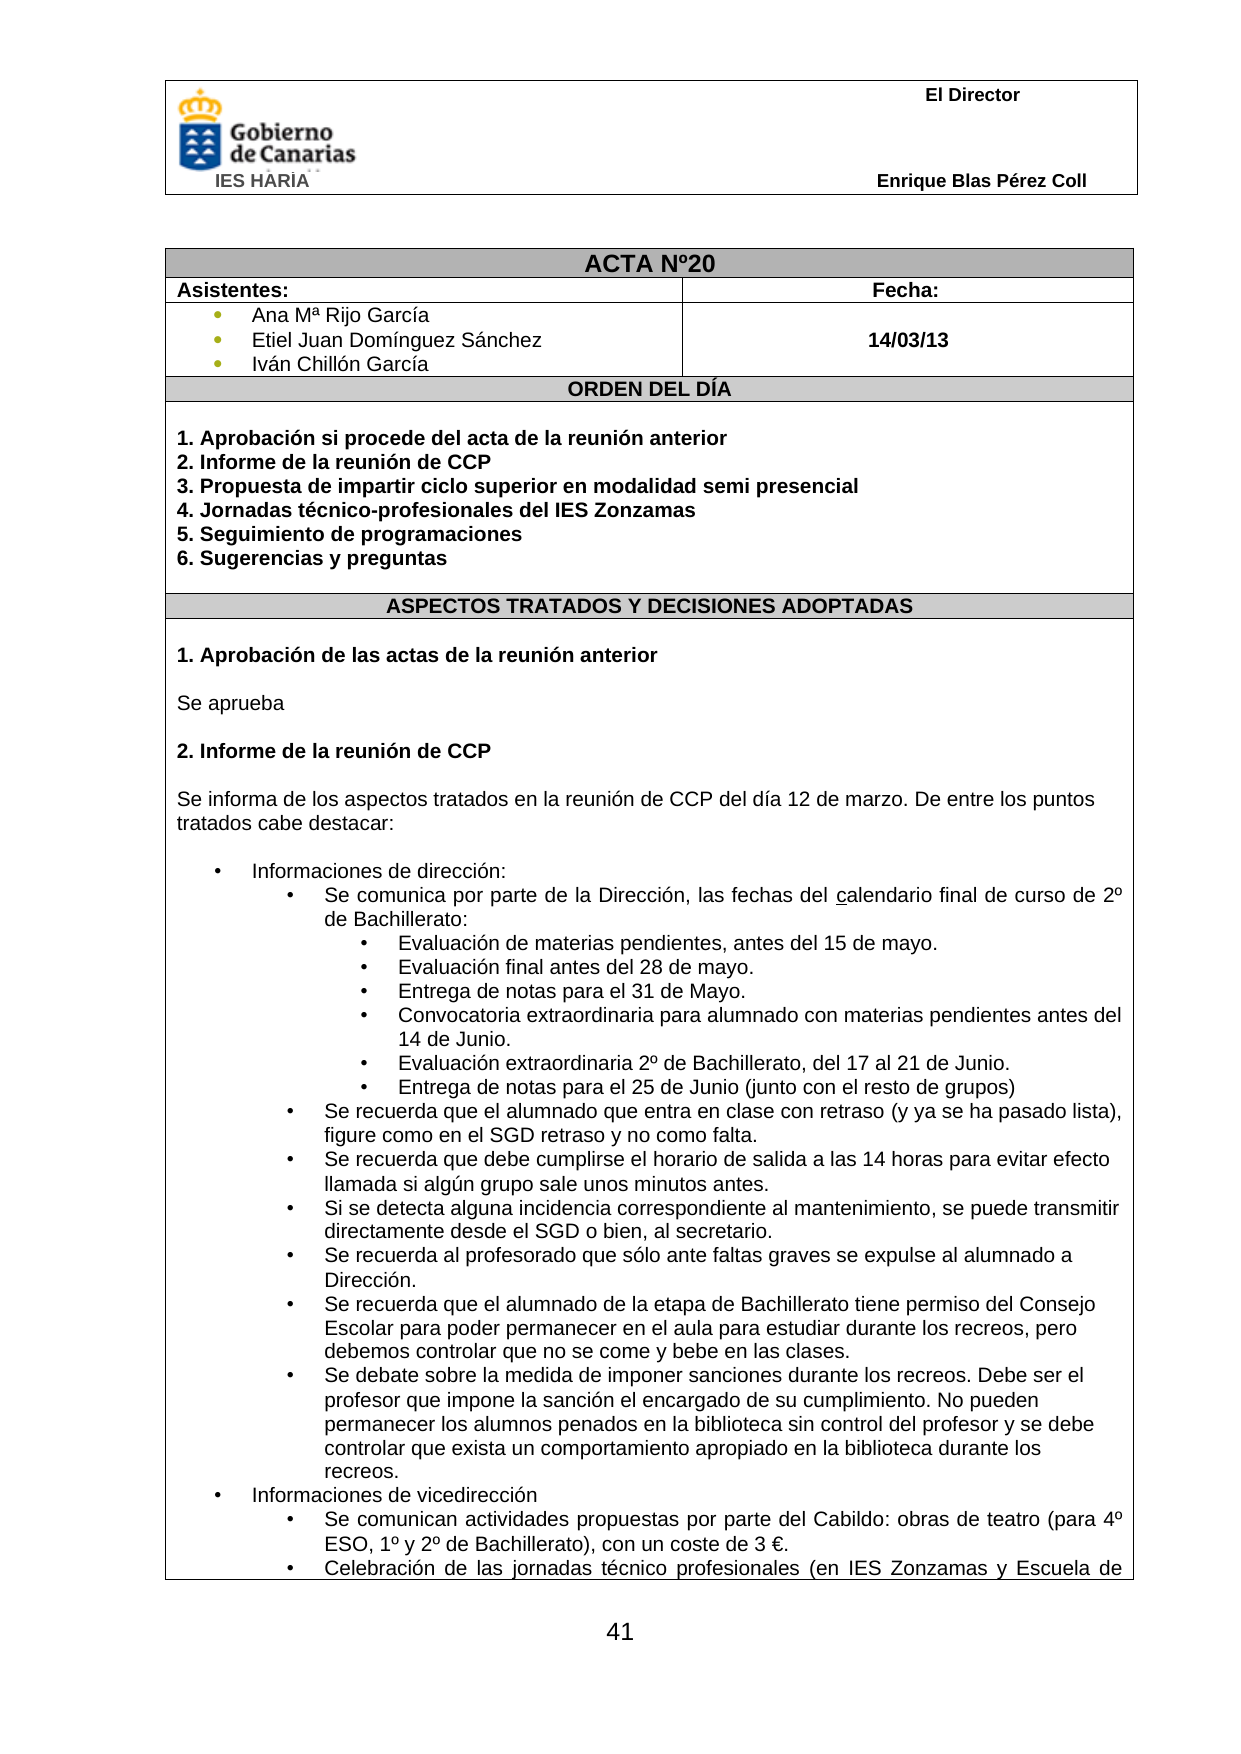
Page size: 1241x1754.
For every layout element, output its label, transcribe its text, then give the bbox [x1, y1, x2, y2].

table_cell Asistentes: [166, 278, 682, 302]
table_cell 14/03/13 [683, 303, 1133, 376]
table_cell Fecha: [683, 278, 1133, 302]
table_cell ORDEN DEL DÍA [166, 377, 1133, 401]
table_cell ASPECTOS TRATADOS Y DECISIONES ADOPTADAS [166, 594, 1133, 618]
picture [173, 85, 359, 172]
table_header ACTA Nº20 [166, 249, 1133, 277]
table_cell 1. Aprobación si procede del acta de la reunión anterior 2. Informe de la reunión de CCP 3. Propuesta de impartir ciclo superior en modalidad semi presencial 4. Jornadas técnico-profesionales del IES Zonzamas 5. Seguimiento de programaciones 6. Sugerencias y preguntas [166, 402, 1133, 593]
table_cell Ana Mª Rijo García Etiel Juan Domínguez Sánchez Iván Chillón García [166, 303, 682, 376]
table_cell 1. Aprobación de las actas de la reunión anterior Se aprueba 2. Informe de la reunión de CCP Se informa de los aspectos tratados en la reunión de CCP del día 12 de marzo. De entre los puntos tratados cabe destacar: Informaciones de dirección: Se comunica por parte de la Dirección, las fechas del calendario final de curso de 2º de Bachillerato: Evaluación de materias pendientes, antes del 15 de mayo. Evaluación final antes del 28 de mayo. Entrega de notas para el 31 de Mayo. Convocatoria extraordinaria para alumnado con materias pendientes antes del 14 de Junio. Evaluación extraordinaria 2º de Bachillerato, del 17 al 21 de Junio. Entrega de notas para el 25 de Junio (junto con el resto de grupos) Se recuerda que el alumnado que entra en clase con retraso (y ya se ha pasado lista), figure como en el SGD retraso y no como falta. Se recuerda que debe cumplirse el horario de salida a las 14 horas para evitar efecto llamada si algún grupo sale unos minutos antes. Si se detecta alguna incidencia correspondiente al mantenimiento, se puede transmitir directamente desde el SGD o bien, al secretario. Se recuerda al profesorado que sólo ante faltas graves se expulse al alumnado a Dirección. Se recuerda que el alumnado de la etapa de Bachillerato tiene permiso del Consejo Escolar para poder permanecer en el aula para estudiar durante los recreos, pero debemos controlar que no se come y bebe en las clases. Se debate sobre la medida de imponer sanciones durante los recreos. Debe ser el profesor que impone la sanción el encargado de su cumplimiento. No pueden permanecer los alumnos penados en la biblioteca sin control del profesor y se debe controlar que exista un comportamiento apropiado en la biblioteca durante los recreos. Informaciones de vicedirección Se comunican actividades propuestas por parte del Cabildo: obras de teatro (para 4º ESO, 1º y 2º de Bachillerato), con un coste de 3 €. Celebración de las jornadas técnico profesionales (en IES Zonzamas y Escuela de Pesca), para los días del 2 al 4 de abril. Informaciones de jefatura de estudios/COFO Abierto el plazo para solicitar cursos de teleformación para el 3º trimestre, a través de la plataforma de Teleformación de la Consejería. Ruegos y preguntas: Profesora de Latín comunica dificultades para controlar las guardias durante el recreo, ya que alumnado de 1º ciclo se concentra en el pasillo de los baños. Desde Jefatura de Estudios se propone favorecer la integración de alumnos más pequeños para que puedan jugar al fútbol en el patio. El representante de Biología propone acompañar al alumnado al pabellón para que puedan practicar deporte durante los recreos. 3. Propuesta de impartir ciclo superior en modalidad semi presencial Desde dirección se hace llegar al departamento la propuesta de impartir el ciclo superior de Desarrollo de Aplicaciones Web en modalidad semi presencial con las siguientes condiciones: Se imparte a partir de los materiales ya elaborados que estarán disponibles vía web. Está adscrito a la DG de adultos. No habrá horas disponibles en el Calplan para el mismo sino que deberá impartirlo el profesorado del departamento en forma de horas extras. Se tiene en cuenta, que por informaciones recibidas de compañeros de la familia profesional, esta propuesta ha sido llevada a gran cantidad de centros de todas las islas y que todos se han negado a asumir el ciclo con dichas condiciones. Después de debatir la propuesta los miembros de este departamento acuerdan la no impartición del mismo dada la imposibilidad horaria por la actual carga de trabajo. Así mismo se acuerda la total disponibilidad de impartirlo si la carga horaria del mismo se realizará de la forma en que se hace en cualquier enseñanza reglada de la Consejería. Se trasladará esta decisión a la dirección del Centro y se informará a la coordinación de la familia profesional. 4. Jornadas técnico-profesionales del IES Zonzamas Se aprueba el horario de instalación, permanencia y desmontaje del profesorado durante las Jornadas técnico-profesionales del IES Zonzamas. Acudirán todos los alumnos de 2º excepto uno que no tiene posibilidades de transporte. 5. Seguimiento de programaciones Se comentan los contenidos impartidos en cada módulo y materias y se debaten propuestas de coordinación y de posibles actividades a realizar. 6. Sugerencias y preguntas No hay [166, 619, 1133, 1579]
